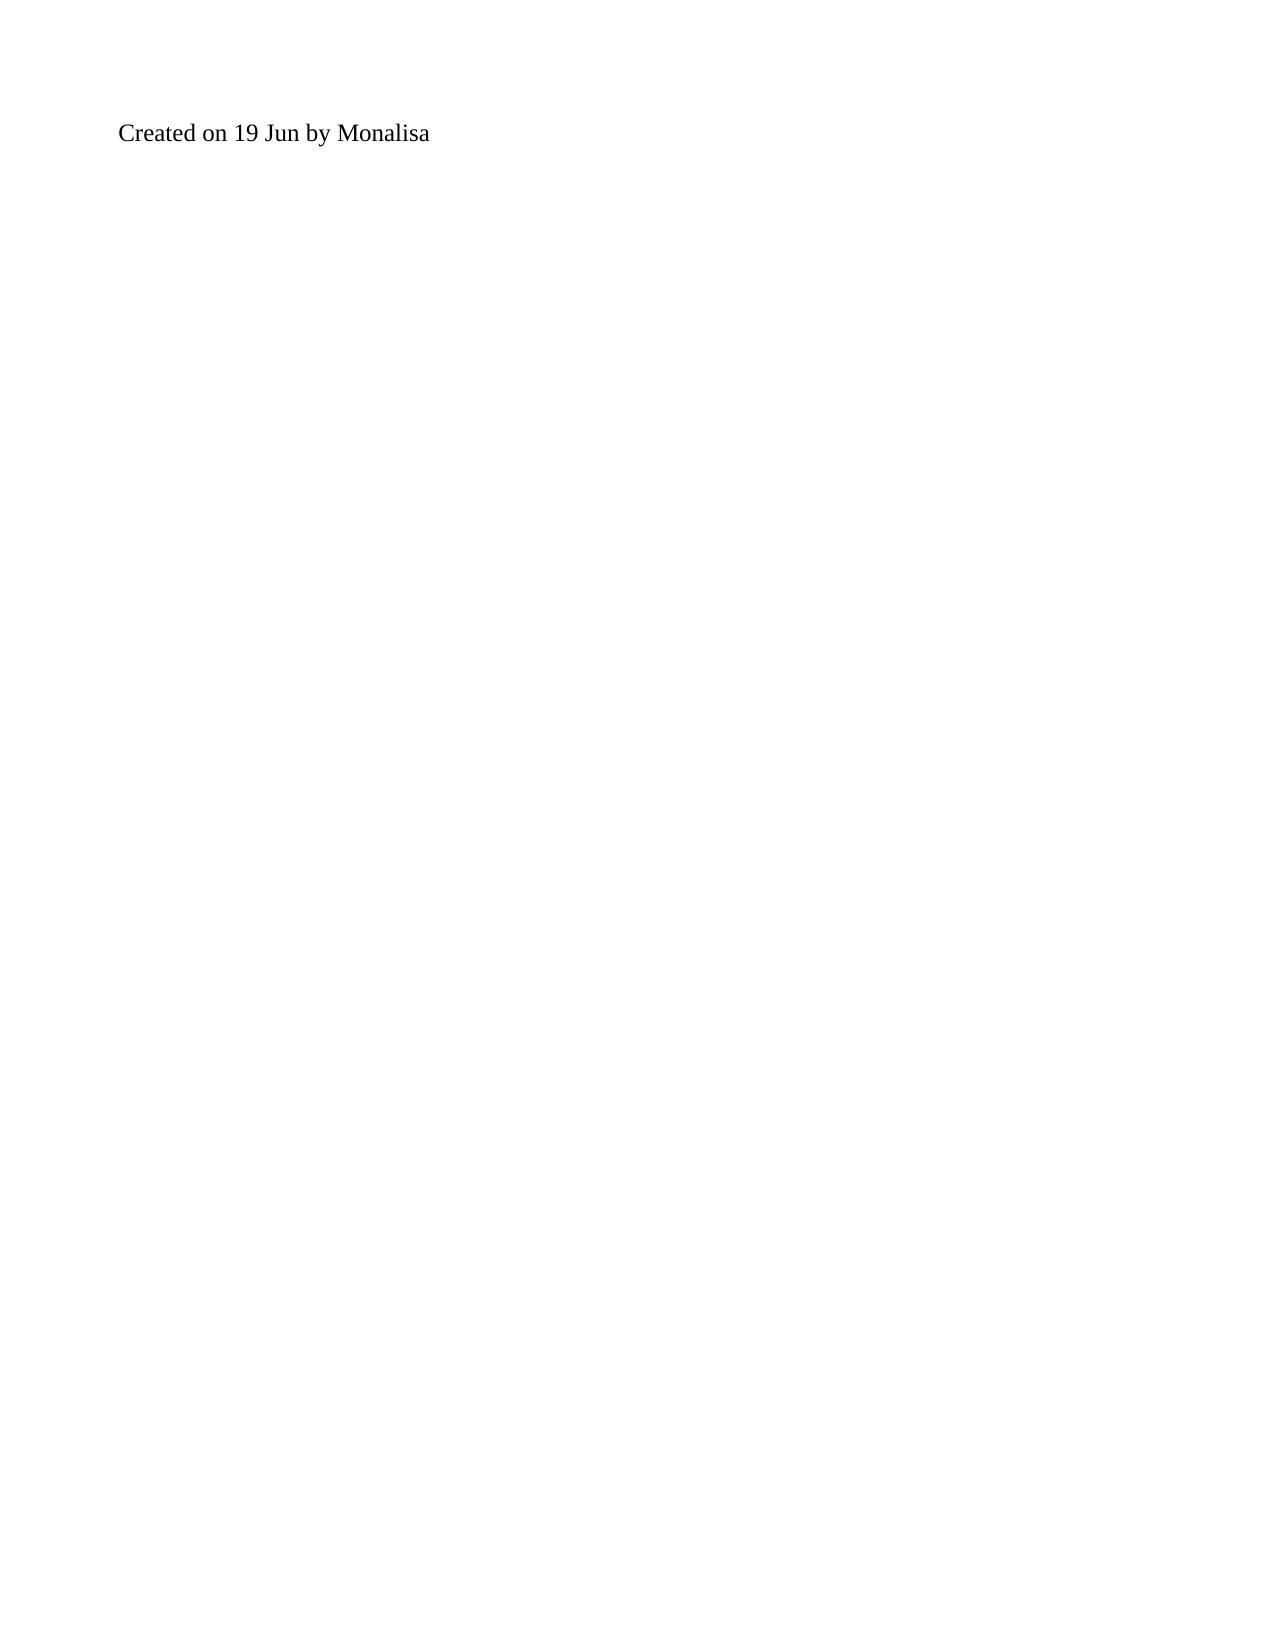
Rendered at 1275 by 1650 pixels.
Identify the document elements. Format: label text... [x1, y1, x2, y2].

text Created on 19 Jun by Monalisa [118, 118, 1157, 147]
